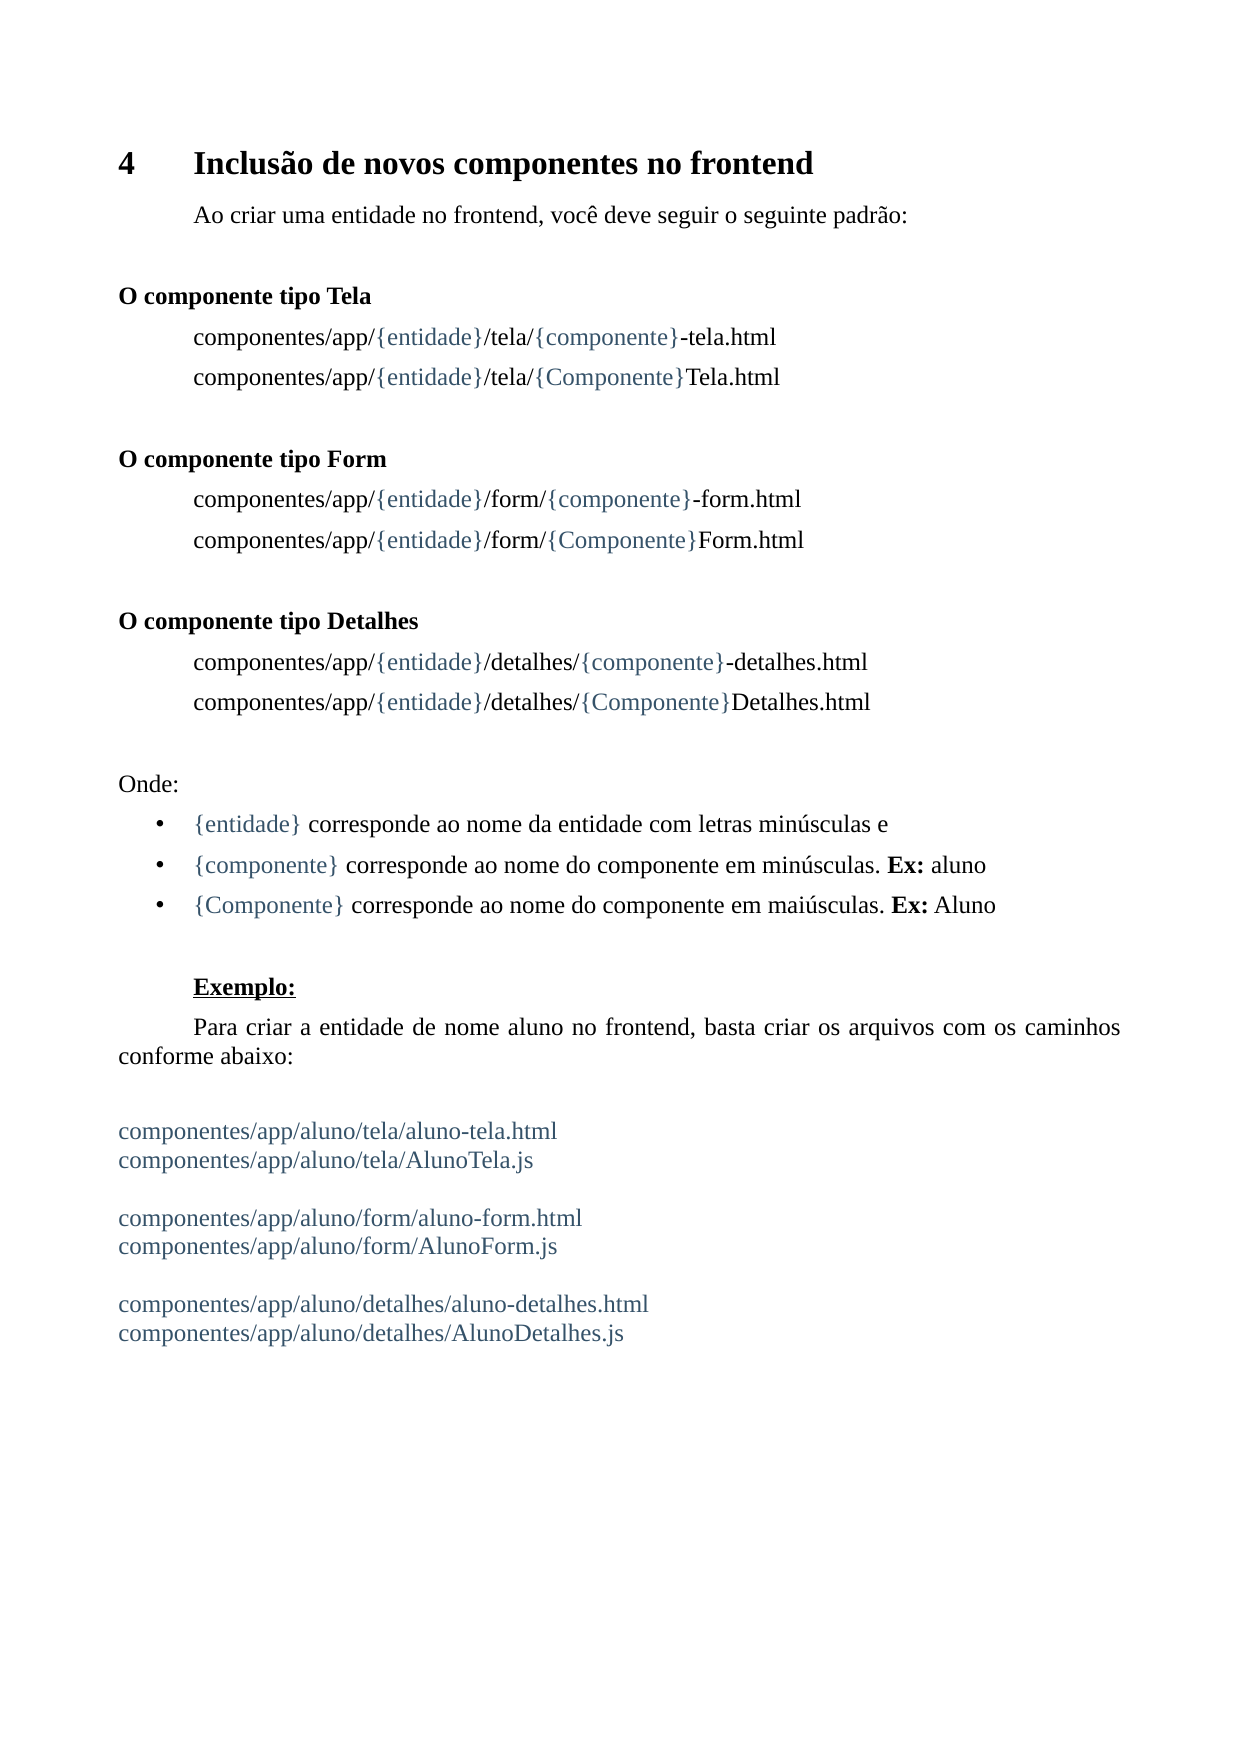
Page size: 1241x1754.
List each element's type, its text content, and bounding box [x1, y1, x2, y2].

text componentes/app/{entidade}/form/{Componente}Form.html [118, 525, 1122, 554]
text O componente tipo Form [118, 444, 1122, 472]
text componentes/app/aluno/tela/AlunoTela.js [118, 1145, 1122, 1174]
text Onde: [118, 769, 1122, 797]
text componentes/app/aluno/form/aluno-form.html [118, 1203, 1122, 1231]
list {entidade} corresponde ao nome da entidade com letras minúsculas e [156, 809, 1122, 838]
text Ao criar uma entidade no frontend, você deve seguir o seguinte padrão: [118, 200, 1122, 229]
text componentes/app/aluno/detalhes/aluno-detalhes.html [118, 1289, 1122, 1318]
text Para criar a entidade de nome aluno no frontend, basta criar os arquivos com os caminhos conforme abaixo: [118, 1012, 1122, 1070]
text componentes/app/aluno/form/AlunoForm.js [118, 1231, 1122, 1260]
text Exemplo: [118, 972, 1122, 1001]
text componentes/app/{entidade}/detalhes/{componente}-detalhes.html [118, 647, 1122, 676]
text componentes/app/aluno/detalhes/AlunoDetalhes.js [118, 1318, 1122, 1346]
text O componente tipo Tela [118, 281, 1122, 310]
text componentes/app/{entidade}/form/{componente}-form.html [118, 484, 1122, 513]
list {componente} corresponde ao nome do componente em minúsculas. Ex: aluno [156, 850, 1122, 879]
list {Componente} corresponde ao nome do componente em maiúsculas. Ex: Aluno [156, 891, 1122, 919]
subtitle Inclusão de novos componentes no frontend [118, 143, 1122, 181]
text componentes/app/{entidade}/detalhes/{Componente}Detalhes.html [118, 687, 1122, 716]
text componentes/app/{entidade}/tela/{componente}-tela.html [118, 322, 1122, 351]
text O componente tipo Detalhes [118, 606, 1122, 635]
text componentes/app/{entidade}/tela/{Componente}Tela.html [118, 362, 1122, 391]
text componentes/app/aluno/tela/aluno-tela.html [118, 1116, 1122, 1145]
